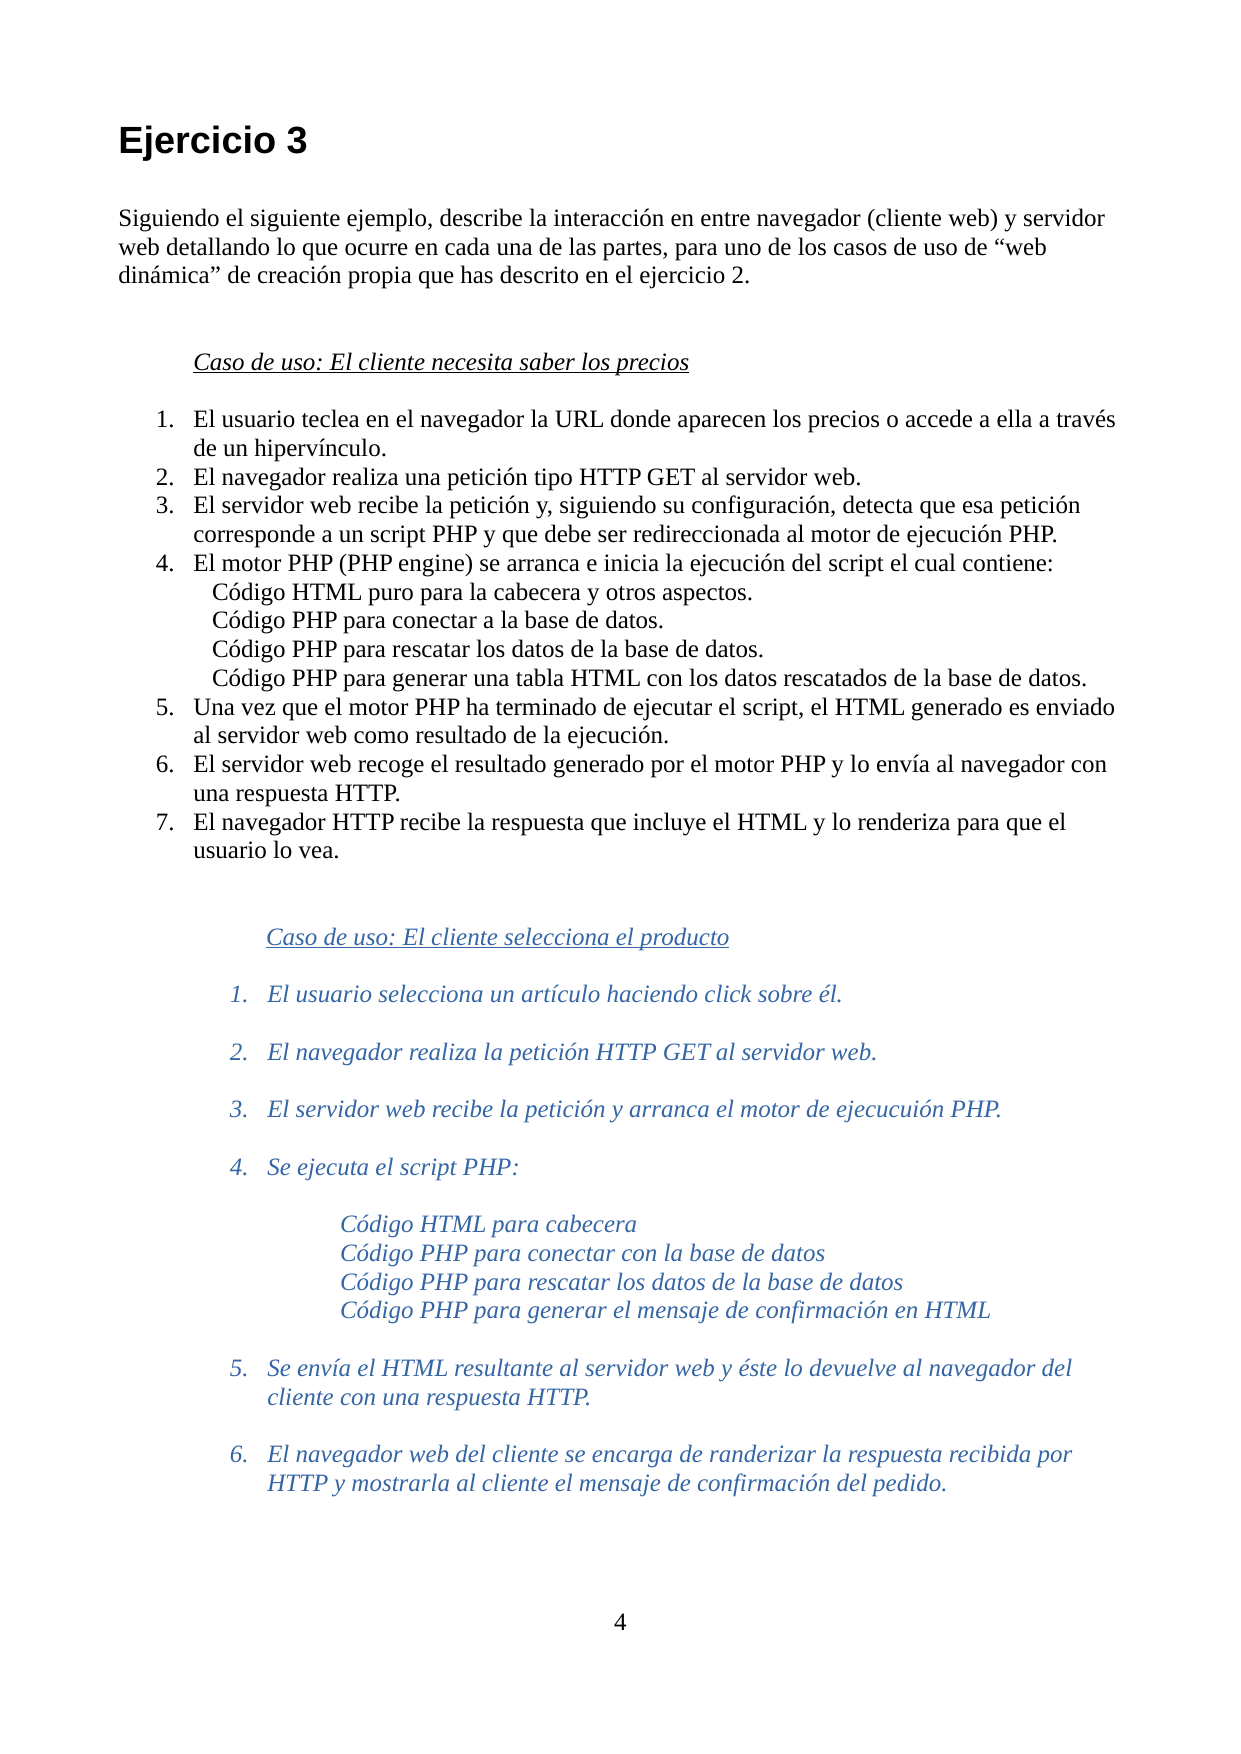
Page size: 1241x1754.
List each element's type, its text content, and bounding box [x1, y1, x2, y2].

list El navegador HTTP recibe la respuesta que incluye el HTML y lo renderiza para que el usuario lo vea. [156, 807, 1122, 864]
list Código PHP para conectar con la base de datos [229, 1238, 1122, 1267]
list Se envía el HTML resultante al servidor web y éste lo devuelve al navegador del cliente con una respuesta HTTP. [229, 1353, 1122, 1411]
list El navegador realiza una petición tipo HTTP GET al servidor web. [156, 462, 1122, 491]
list Una vez que el motor PHP ha terminado de ejecutar el script, el HTML generado es enviado al servidor web como resultado de la ejecución. [156, 692, 1122, 749]
list Caso de uso: El cliente necesita saber los precios [156, 347, 1122, 376]
list El servidor web recoge el resultado generado por el motor PHP y lo envía al navegador con una respuesta HTTP. [156, 749, 1122, 807]
list El navegador web del cliente se encarga de randerizar la respuesta recibida por HTTP y mostrarla al cliente el mensaje de confirmación del pedido. [229, 1439, 1122, 1497]
list Código PHP para generar el mensaje de confirmación en HTML [229, 1296, 1122, 1324]
list El navegador realiza la petición HTTP GET al servidor web. [229, 1037, 1122, 1066]
list Código PHP para rescatar los datos de la base de datos. [156, 634, 1122, 663]
list El servidor web recibe la petición y arranca el motor de ejecucuión PHP. [229, 1094, 1122, 1123]
list Código PHP para conectar a la base de datos. [156, 606, 1122, 634]
list Código HTML para cabecera [229, 1209, 1122, 1238]
list Código PHP para generar una tabla HTML con los datos rescatados de la base de datos. [156, 663, 1122, 692]
list El usuario teclea en el navegador la URL donde aparecen los precios o accede a ella a través de un hipervínculo. [156, 404, 1122, 462]
subtitle Ejercicio 3 [118, 118, 1122, 162]
list Código HTML puro para la cabecera y otros aspectos. [156, 577, 1122, 606]
list Se ejecuta el script PHP: [229, 1152, 1122, 1181]
text Siguiendo el siguiente ejemplo, describe la interacción en entre navegador (cliente web) y servidor web detallando lo que ocurre en cada una de las partes, para uno de los casos de uso de “web dinámica” de creación propia que has descrito en el ejercicio 2. [118, 203, 1122, 289]
list El servidor web recibe la petición y, siguiendo su configuración, detecta que esa petición corresponde a un script PHP y que debe ser redireccionada al motor de ejecución PHP. [156, 491, 1122, 548]
text Caso de uso: El cliente selecciona el producto [118, 922, 1122, 951]
list Código PHP para rescatar los datos de la base de datos [229, 1267, 1122, 1296]
list El usuario selecciona un artículo haciendo click sobre él. [229, 979, 1122, 1008]
list El motor PHP (PHP engine) se arranca e inicia la ejecución del script el cual contiene: [156, 548, 1122, 577]
